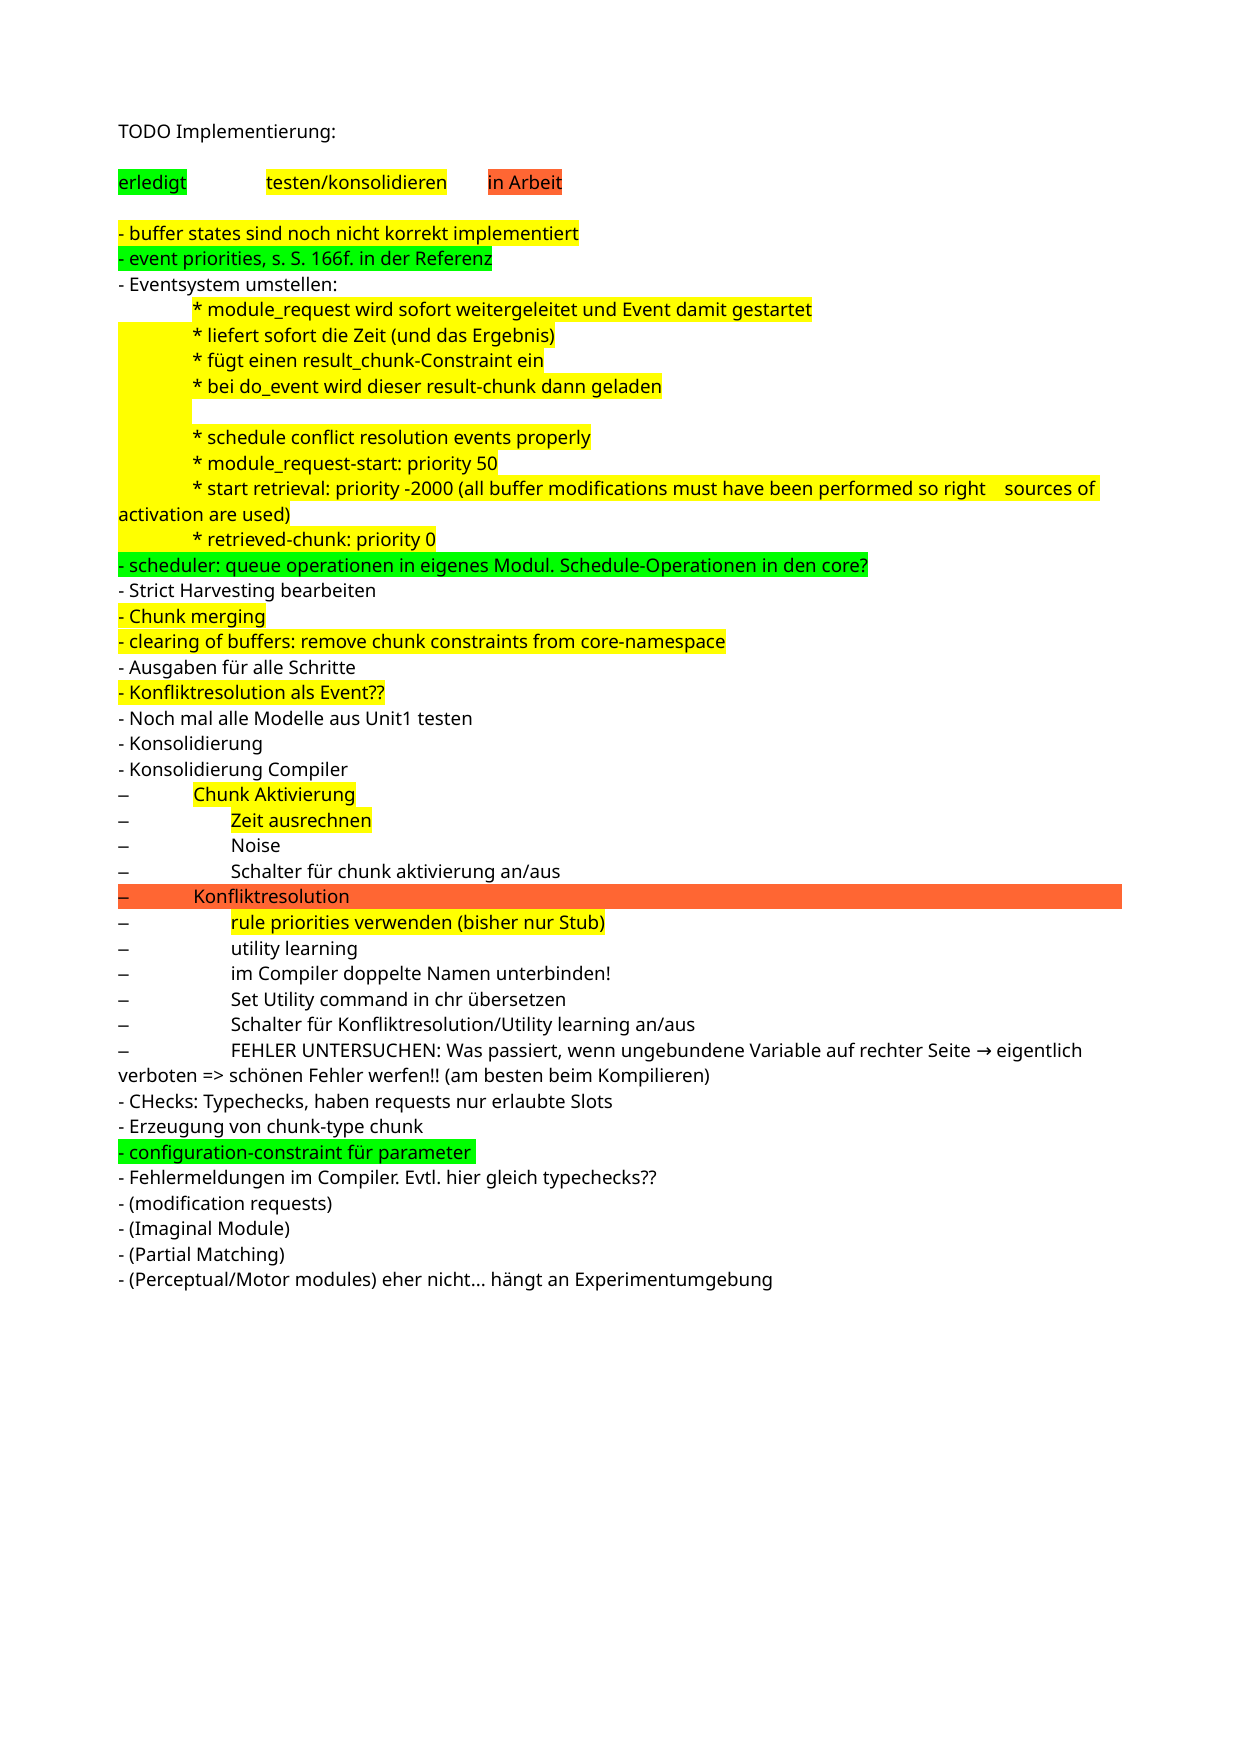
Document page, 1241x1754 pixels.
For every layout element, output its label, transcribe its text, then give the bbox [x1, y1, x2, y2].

list Schalter für Konfliktresolution/Utility learning an/aus [118, 1011, 1122, 1037]
text * fügt einen result_chunk-Constraint ein [118, 348, 1122, 373]
text - event priorities, s. S. 166f. in der Referenz [118, 246, 1122, 271]
list Zeit ausrechnen [118, 807, 1122, 833]
text - (modification requests) [118, 1190, 1122, 1216]
text - Strict Harvesting bearbeiten [118, 577, 1122, 603]
list - CHecks: Typechecks, haben requests nur erlaubte Slots [118, 1088, 1122, 1113]
list Konfliktresolution [118, 884, 1122, 909]
text - (Partial Matching) [118, 1241, 1122, 1267]
text TODO Implementierung: [118, 118, 1122, 144]
text - Konsolidierung [118, 731, 1122, 756]
text * retrieved-chunk: priority 0 [118, 526, 1122, 552]
text - clearing of buffers: remove chunk constraints from core-namespace [118, 628, 1122, 654]
text * schedule conflict resolution events properly [118, 424, 1122, 450]
text - Konfliktresolution als Event?? [118, 679, 1122, 705]
list Noise [118, 833, 1122, 858]
list im Compiler doppelte Namen unterbinden! [118, 960, 1122, 986]
text - Fehlermeldungen im Compiler. Evtl. hier gleich typechecks?? [118, 1164, 1122, 1190]
text - Ausgaben für alle Schritte [118, 654, 1122, 679]
text * module_request-start: priority 50 [118, 450, 1122, 475]
text * bei do_event wird dieser result-chunk dann geladen [118, 373, 1122, 399]
list Chunk Aktivierung [118, 782, 1122, 807]
text - (Imaginal Module) [118, 1216, 1122, 1241]
text - scheduler: queue operationen in eigenes Modul. Schedule-Operationen in den core? [118, 552, 1122, 577]
text * start retrieval: priority -2000 (all buffer modifications must have been performed so right sources of activation are used) [118, 475, 1122, 526]
text * liefert sofort die Zeit (und das Ergebnis) [118, 322, 1122, 348]
list Set Utility command in chr übersetzen [118, 986, 1122, 1011]
text - (Perceptual/Motor modules) eher nicht... hängt an Experimentumgebung [118, 1267, 1122, 1292]
text - Erzeugung von chunk-type chunk [118, 1113, 1122, 1139]
text - buffer states sind noch nicht korrekt implementiert [118, 220, 1122, 246]
list FEHLER UNTERSUCHEN: Was passiert, wenn ungebundene Variable auf rechter Seite → eigentlich verboten => schönen Fehler werfen!! (am besten beim Kompilieren) [118, 1037, 1122, 1088]
text - configuration-constraint für parameter [118, 1139, 1122, 1164]
text - Noch mal alle Modelle aus Unit1 testen [118, 705, 1122, 731]
text - Eventsystem umstellen: [118, 271, 1122, 297]
list utility learning [118, 935, 1122, 960]
text erledigt testen/konsolidieren in Arbeit [118, 169, 1122, 195]
text - Chunk merging [118, 603, 1122, 628]
text - Konsolidierung Compiler [118, 756, 1122, 782]
text * module_request wird sofort weitergeleitet und Event damit gestartet [118, 297, 1122, 322]
list rule priorities verwenden (bisher nur Stub) [118, 909, 1122, 935]
list Schalter für chunk aktivierung an/aus [118, 858, 1122, 884]
